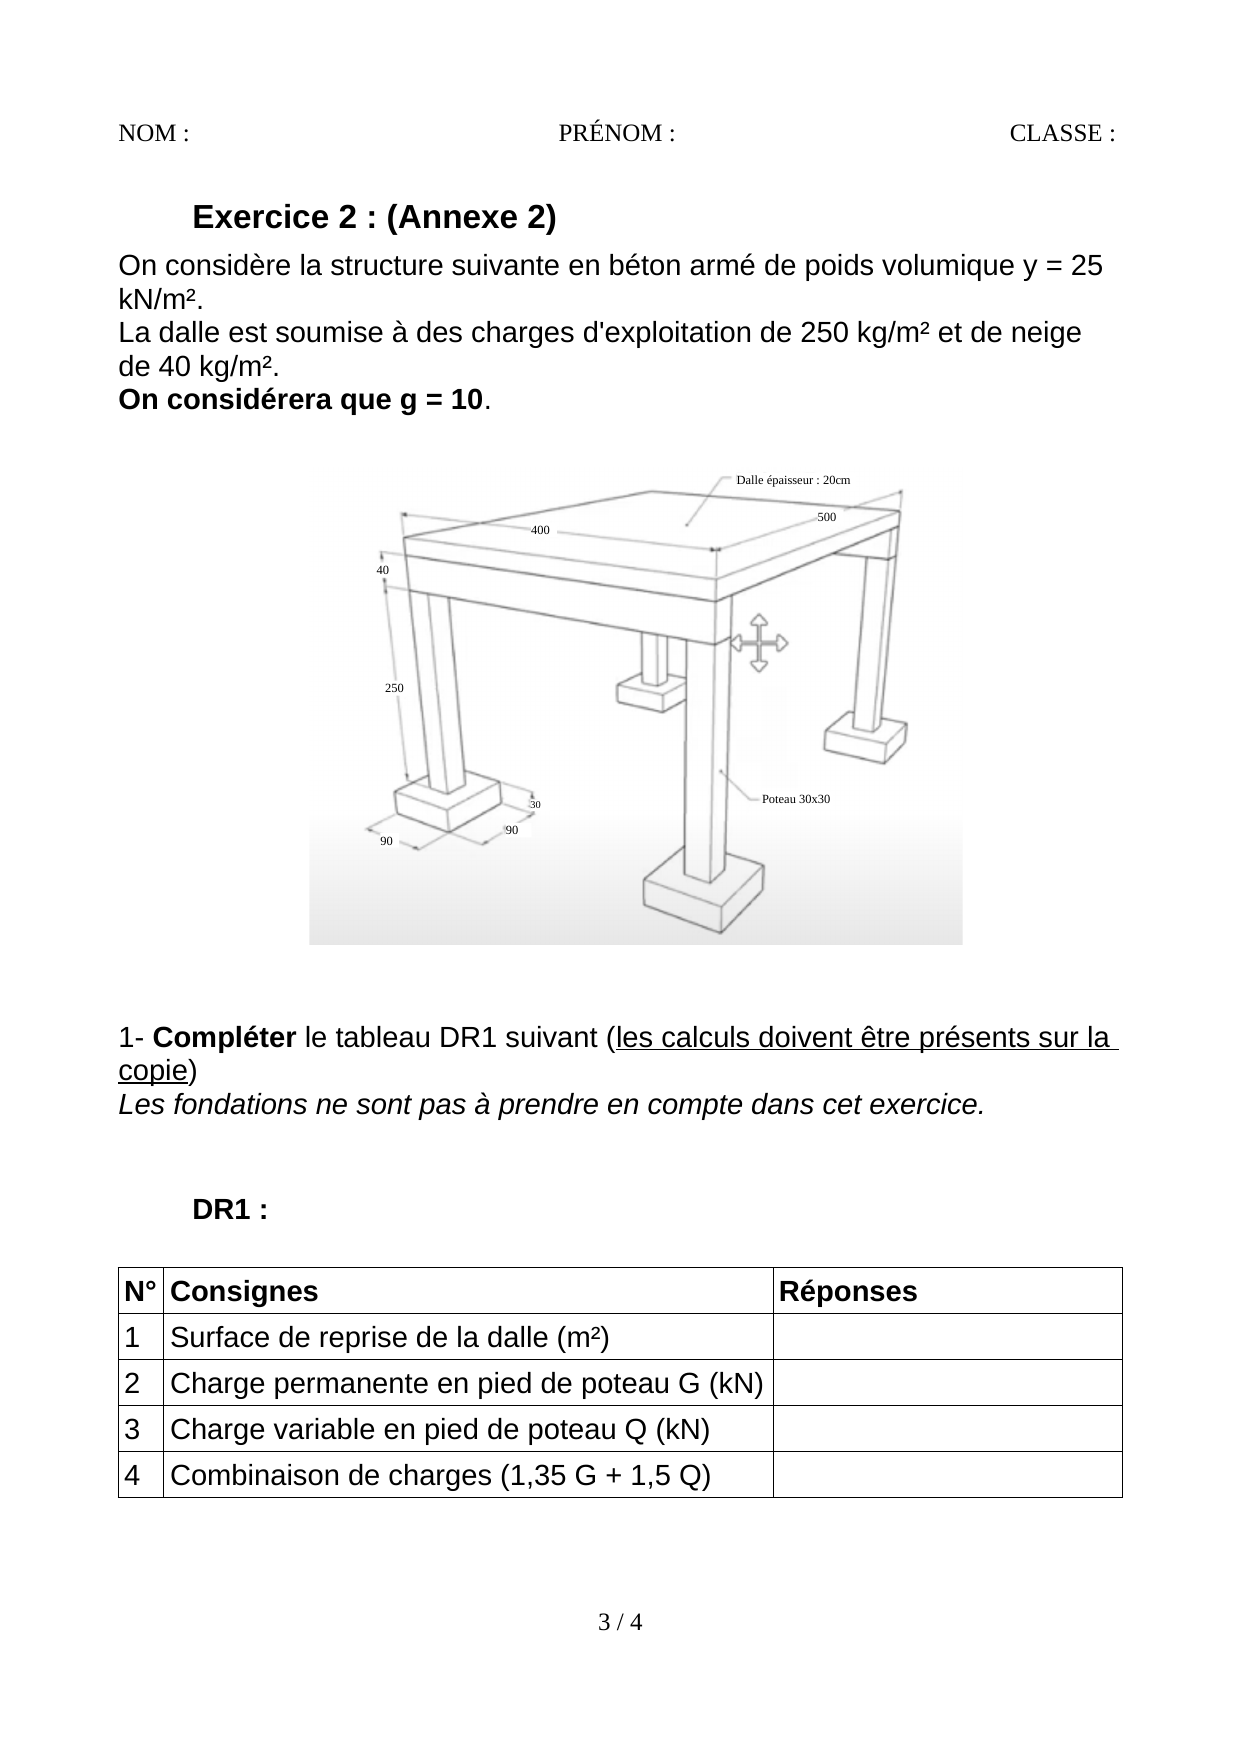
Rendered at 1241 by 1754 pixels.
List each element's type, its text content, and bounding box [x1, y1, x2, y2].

text On considère la structure suivante en béton armé de poids volumique y = 25 kN/m². [118, 248, 1122, 315]
table_cell [774, 1406, 1122, 1451]
table_cell 2 [119, 1360, 163, 1405]
subtitle Exercice 2 : (Annexe 2) [118, 197, 1122, 236]
table_cell [774, 1314, 1122, 1359]
table_cell 1 [119, 1314, 163, 1359]
table_header Consignes [164, 1268, 773, 1313]
table_cell Charge permanente en pied de poteau G (kN) [164, 1360, 773, 1405]
table_cell [774, 1452, 1122, 1497]
table_cell 4 [119, 1452, 163, 1497]
text La dalle est soumise à des charges d'exploitation de 250 kg/m² et de neige de 40 kg/m². [118, 315, 1122, 382]
table_header Réponses [774, 1268, 1122, 1313]
table_header N° [119, 1268, 163, 1313]
subtitle DR1 : [118, 1192, 1122, 1226]
table_cell [774, 1360, 1122, 1405]
text On considérera que g = 10. [118, 382, 1122, 416]
picture [309, 467, 963, 945]
table_cell Surface de reprise de la dalle (m²) [164, 1314, 773, 1359]
table_cell Combinaison de charges (1,35 G + 1,5 Q) [164, 1452, 773, 1497]
table_cell 3 [119, 1406, 163, 1451]
table_cell Charge variable en pied de poteau Q (kN) [164, 1406, 773, 1451]
text Les fondations ne sont pas à prendre en compte dans cet exercice. [118, 1087, 1122, 1120]
text 1- Compléter le tableau DR1 suivant (les calculs doivent être présents sur la copie) [118, 1019, 1122, 1087]
